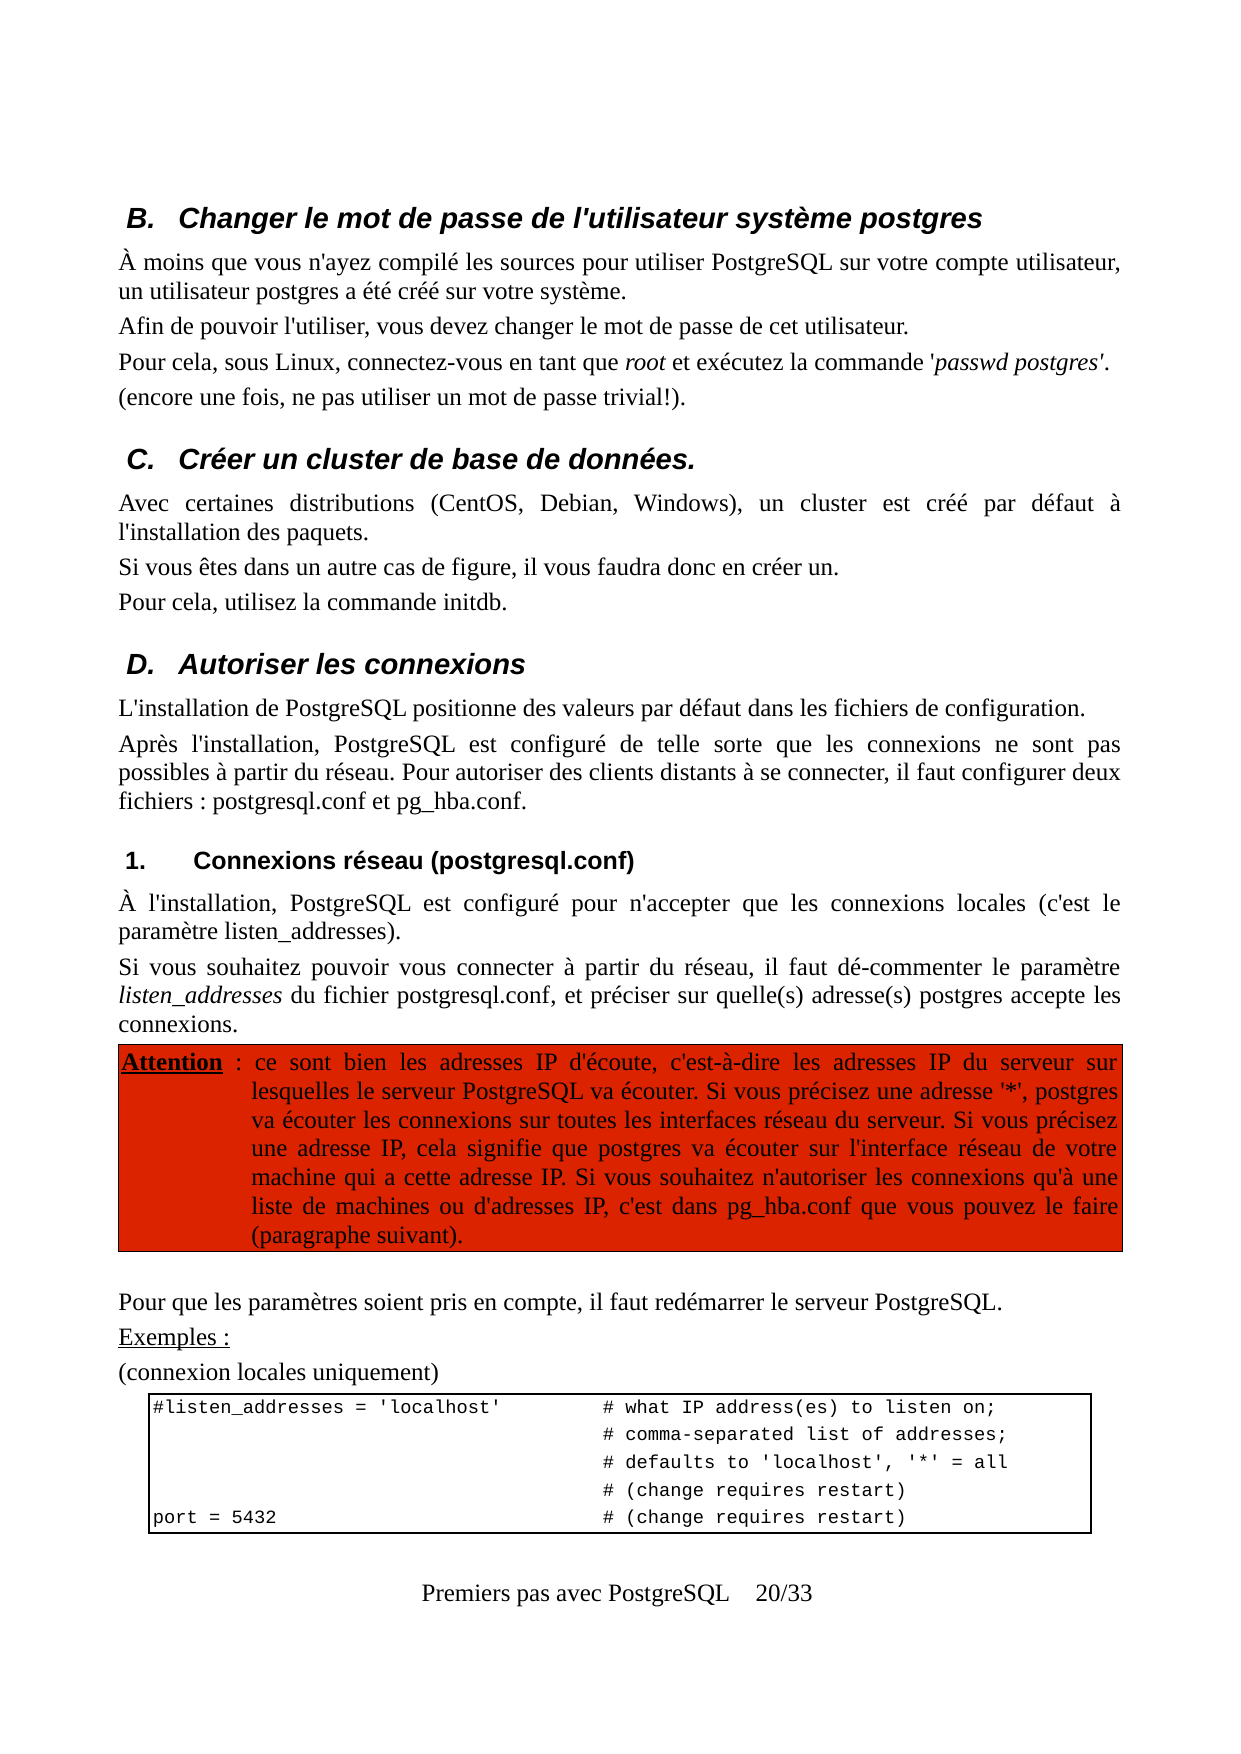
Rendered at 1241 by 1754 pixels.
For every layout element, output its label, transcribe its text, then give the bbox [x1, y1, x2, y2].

text Avec certaines distributions (CentOS, Debian, Windows), un cluster est créé par défaut à l'installation des paquets. [118, 488, 1122, 546]
text Après l'installation, PostgreSQL est configuré de telle sorte que les connexions ne sont pas possibles à partir du réseau. Pour autoriser des clients distants à se connecter, il faut configurer deux fichiers : postgresql.conf et pg_hba.conf. [118, 729, 1122, 815]
text Pour cela, utilisez la commande initdb. [118, 587, 1122, 616]
text (encore une fois, ne pas utiliser un mot de passe trivial!). [118, 382, 1122, 411]
text L'installation de PostgreSQL positionne des valeurs par défaut dans les fichiers de configuration. [118, 693, 1122, 722]
subtitle Connexions réseau (postgresql.conf) [118, 846, 1122, 875]
text Exemples : [118, 1322, 1122, 1351]
text Pour cela, sous Linux, connectez-vous en tant que root et exécutez la commande 'passwd postgres'. [118, 347, 1122, 375]
text #listen_addresses = 'localhost' # what IP address(es) to listen on; [150, 1395, 1090, 1419]
text Afin de pouvoir l'utiliser, vous devez changer le mot de passe de cet utilisateur. [118, 311, 1122, 340]
text # defaults to 'localhost', '*' = all [150, 1448, 1090, 1474]
text port = 5432 # (change requires restart) [150, 1503, 1090, 1532]
text # comma-separated list of addresses; [150, 1420, 1090, 1446]
text À moins que vous n'ayez compilé les sources pour utiliser PostgreSQL sur votre compte utilisateur, un utilisateur postgres a été créé sur votre système. [118, 247, 1122, 305]
text Si vous souhaitez pouvoir vous connecter à partir du réseau, il faut dé-commenter le paramètre listen_addresses du fichier postgresql.conf, et préciser sur quelle(s) adresse(s) postgres accepte les connexions. [118, 952, 1122, 1038]
text (connexion locales uniquement) [118, 1357, 1122, 1386]
subtitle Créer un cluster de base de données. [118, 442, 1122, 476]
text # (change requires restart) [150, 1476, 1090, 1502]
subtitle Autoriser les connexions [118, 647, 1122, 681]
subtitle Changer le mot de passe de l'utilisateur système postgres [118, 201, 1122, 235]
text Pour que les paramètres soient pris en compte, il faut redémarrer le serveur PostgreSQL. [118, 1287, 1122, 1316]
text Si vous êtes dans un autre cas de figure, il vous faudra donc en créer un. [118, 552, 1122, 581]
text À l'installation, PostgreSQL est configuré pour n'accepter que les connexions locales (c'est le paramètre listen_addresses). [118, 888, 1122, 945]
text Attention : ce sont bien les adresses IP d'écoute, c'est-à-dire les adresses IP du serveur sur lesquelles le serveur PostgreSQL va écouter. Si vous précisez une adresse '*', postgres va écouter les connexions sur toutes les interfaces réseau du serveur. Si vous précisez une adresse IP, cela signifie que postgres va écouter sur l'interface réseau de votre machine qui a cette adresse IP. Si vous souhaitez n'autoriser les connexions qu'à une liste de machines ou d'adresses IP, c'est dans pg_hba.conf que vous pouvez le faire (paragraphe suivant). [119, 1045, 1122, 1251]
